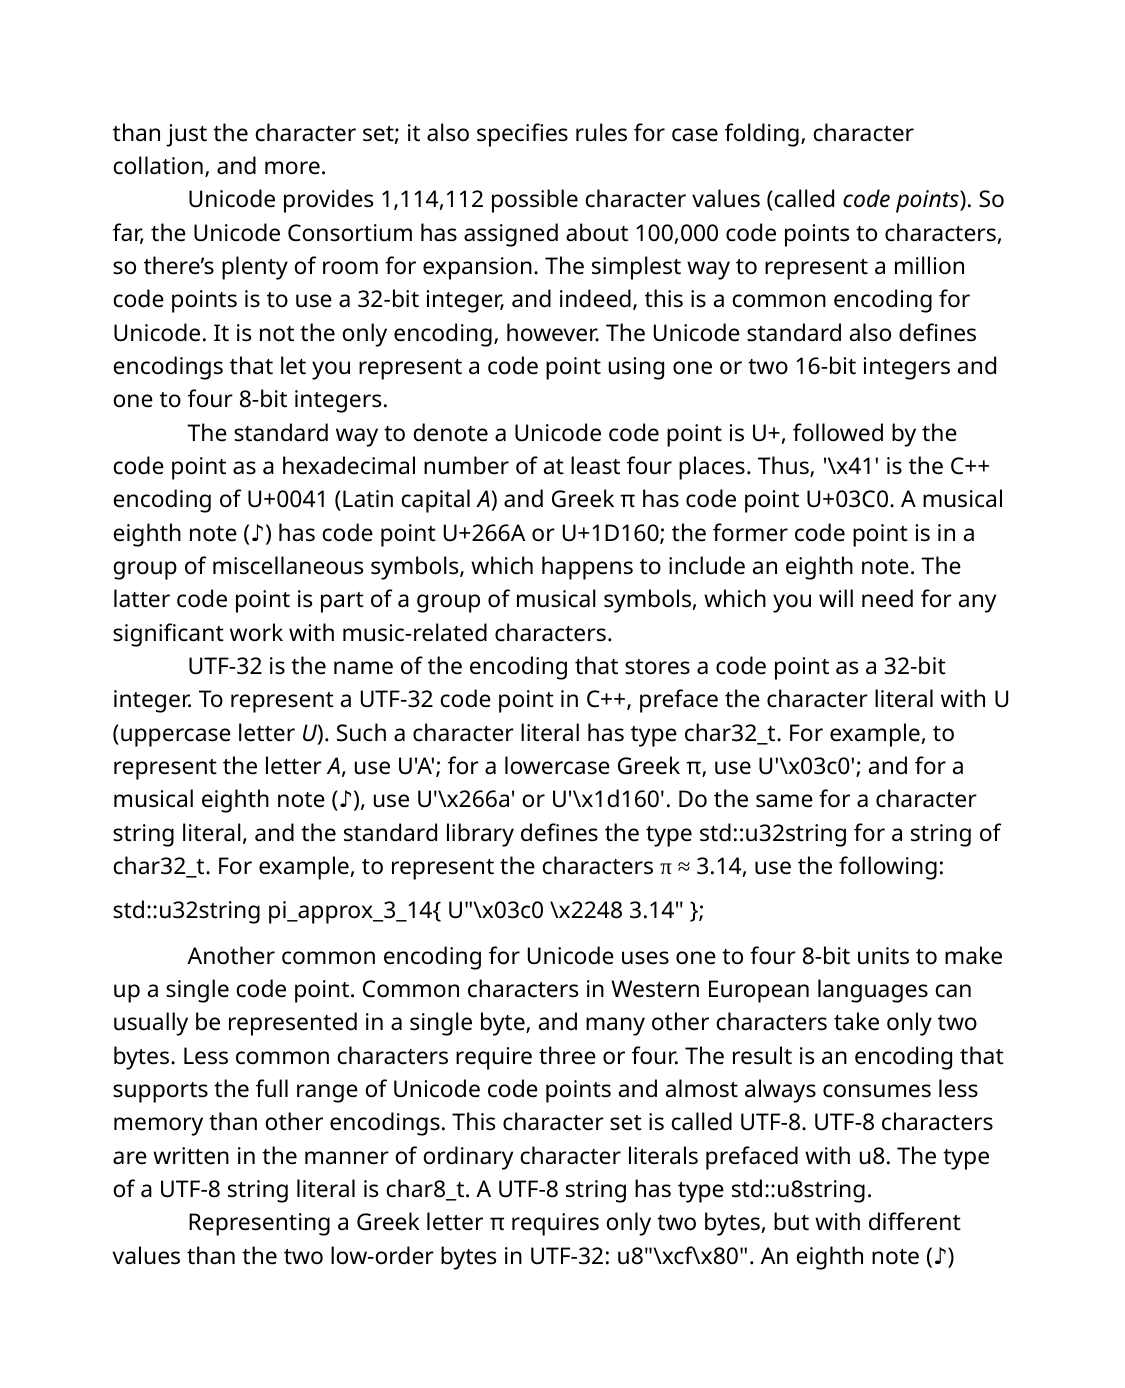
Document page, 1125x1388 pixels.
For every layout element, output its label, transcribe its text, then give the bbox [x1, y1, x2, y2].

text Another common encoding for Unicode uses one to four 8-bit units to make up a single code point. Common characters in Western European languages can usually be represented in a single byte, and many other characters take only two bytes. Less common characters require three or four. The result is an encoding that supports the full range of Unicode code points and almost always consumes less memory than other encodings. This character set is called UTF-8. UTF-8 characters are written in the manner of ordinary character literals prefaced with u8. The type of a UTF-8 string literal is char8_t. A UTF-8 string has type std::u8string. [112, 938, 1012, 1204]
text Unicode provides 1,114,112 possible character values (called code points). So far, the Unicode Consortium has assigned about 100,000 code points to characters, so there’s plenty of room for expansion. The simplest way to represent a million code points is to use a 32-bit integer, and indeed, this is a common encoding for Unicode. It is not the only encoding, however. The Unicode standard also defines encodings that let you represent a code point using one or two 16-bit integers and one to four 8-bit integers. [112, 181, 1012, 415]
text std::u32string pi_approx_3_14{ U"\x03c0 \x2248 3.14" }; [112, 894, 1012, 925]
text than just the character set; it also specifies rules for case folding, character collation, and more. [112, 115, 1012, 181]
text Representing a Greek letter π requires only two bytes, but with different values than the two low-order bytes in UTF-32: u8"\xcf\x80". An eighth note (♪) [112, 1204, 1012, 1271]
text UTF-32 is the name of the encoding that stores a code point as a 32-bit integer. To represent a UTF-32 code point in C++, preface the character literal with U (uppercase letter U). Such a character literal has type char32_t. For example, to represent the letter A, use U'A'; for a lowercase Greek π, use U'\x03c0'; and for a musical eighth note (♪), use U'\x266a' or U'\x1d160'. Do the same for a character string literal, and the standard library defines the type std::u32string for a string of char32_t. For example, to represent the characters π ≈ 3.14, use the following: [112, 648, 1012, 881]
text The standard way to denote a Unicode code point is U+, followed by the code point as a hexadecimal number of at least four places. Thus, '\x41' is the C++ encoding of U+0041 (Latin capital A) and Greek π has code point U+03C0. A musical eighth note (♪) has code point U+266A or U+1D160; the former code point is in a group of miscellaneous symbols, which happens to include an eighth note. The latter code point is part of a group of musical symbols, which you will need for any significant work with music-related characters. [112, 415, 1012, 648]
